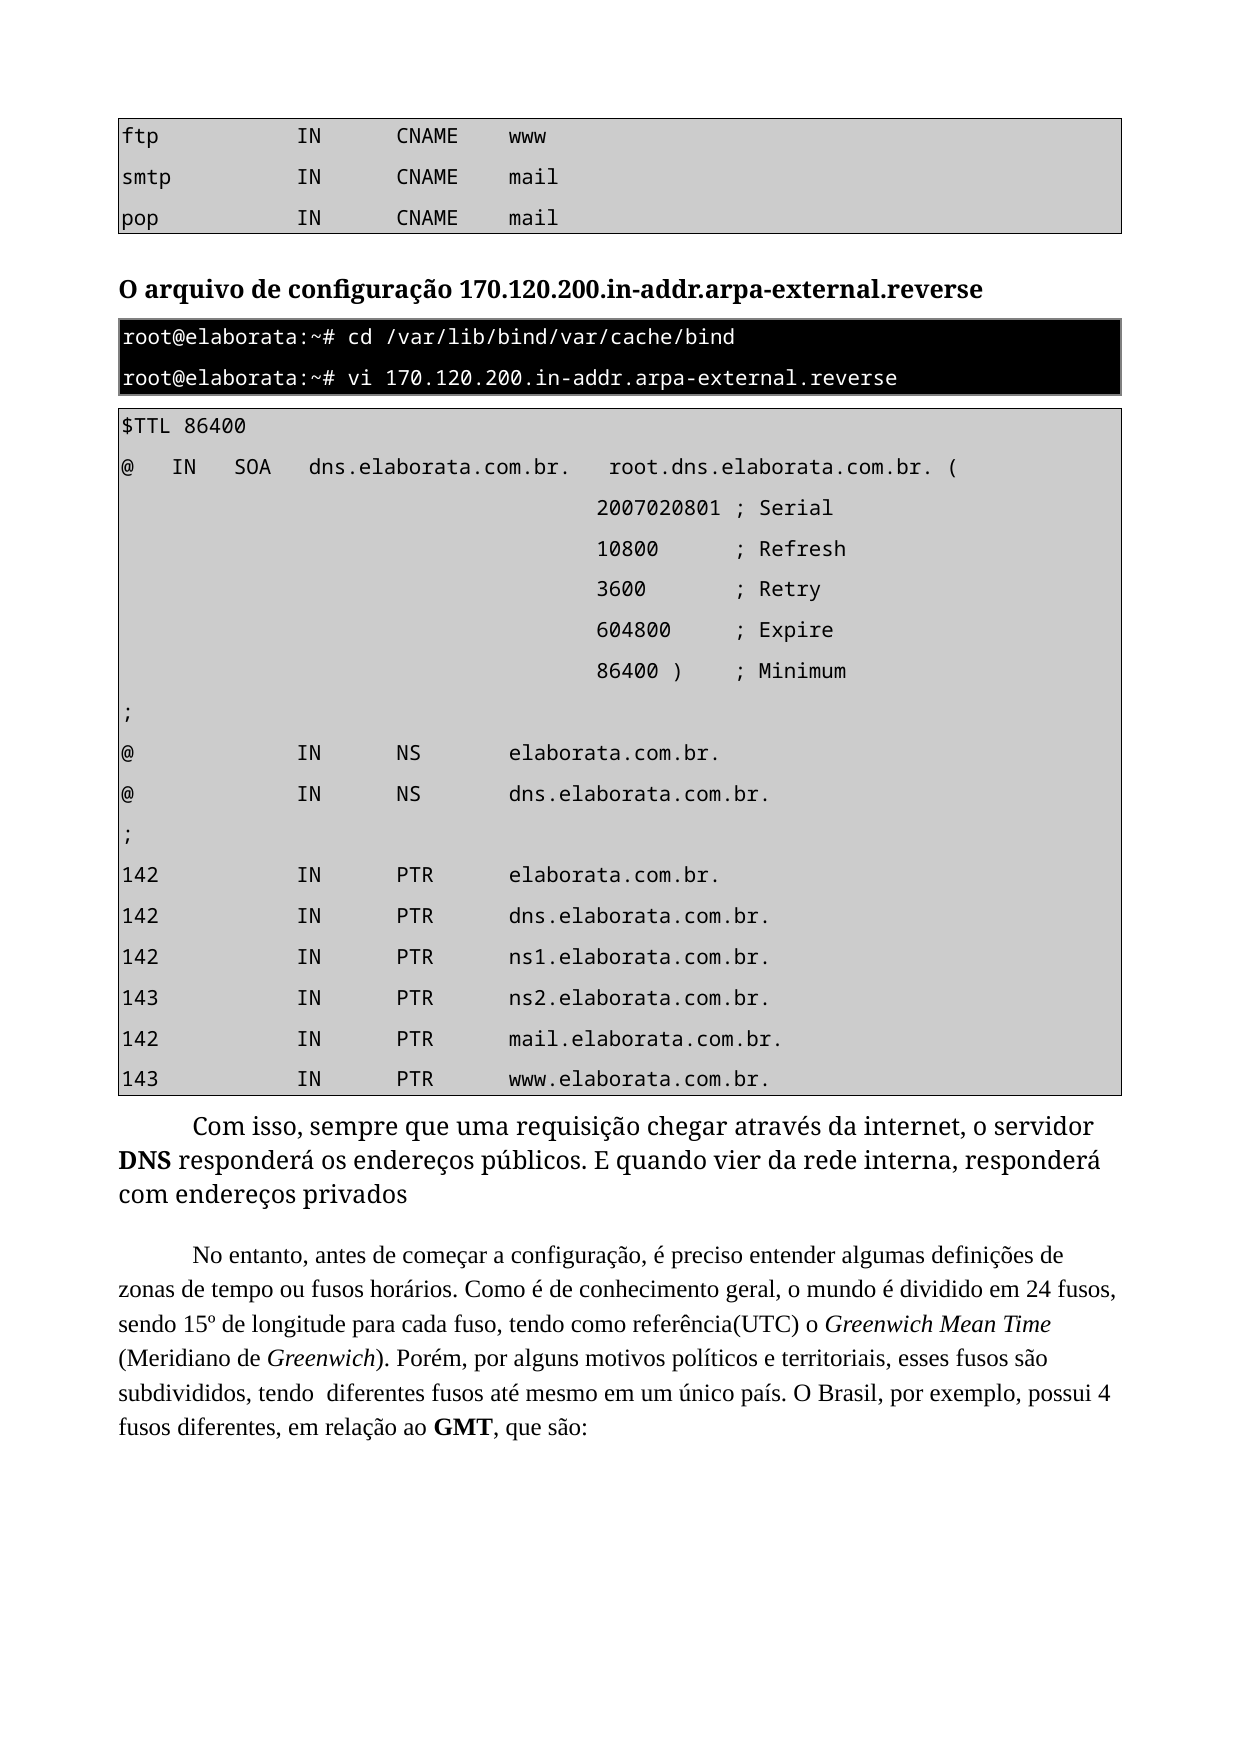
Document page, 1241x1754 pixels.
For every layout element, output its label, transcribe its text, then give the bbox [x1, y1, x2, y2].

text pop IN CNAME mail [119, 200, 1121, 233]
text 86400 ) ; Minimum [119, 653, 1121, 685]
text root@elaborata:~# cd /var/lib/bind/var/cache/bind [120, 320, 1120, 351]
text @ IN NS dns.elaborata.com.br. [119, 776, 1121, 807]
text 2007020801 ; Serial [119, 490, 1121, 521]
text ; [119, 816, 1121, 848]
text 143 IN PTR www.elaborata.com.br. [119, 1061, 1121, 1095]
text 142 IN PTR ns1.elaborata.com.br. [119, 939, 1121, 971]
text 10800 ; Refresh [119, 531, 1121, 562]
text 142 IN PTR mail.elaborata.com.br. [119, 1021, 1121, 1052]
text 604800 ; Expire [119, 612, 1121, 644]
text @ IN SOA dns.elaborata.com.br. root.dns.elaborata.com.br. ( [119, 449, 1121, 481]
text 143 IN PTR ns2.elaborata.com.br. [119, 980, 1121, 1011]
text 142 IN PTR elaborata.com.br. [119, 857, 1121, 889]
text 3600 ; Retry [119, 571, 1121, 603]
text smtp IN CNAME mail [119, 159, 1121, 191]
text Com isso, sempre que uma requisição chegar através da internet, o servidor DNS responderá os endereços públicos. E quando vier da rede interna, responderá com endereços privados [118, 1108, 1122, 1211]
text @ IN NS elaborata.com.br. [119, 735, 1121, 766]
text root@elaborata:~# vi 170.120.200.in-addr.arpa-external.reverse [120, 359, 1120, 394]
subtitle O arquivo de configuração 170.120.200.in-addr.arpa-external.reverse [118, 272, 1122, 306]
text ftp IN CNAME www [119, 119, 1121, 150]
text $TTL 86400 [119, 409, 1121, 440]
text ; [119, 694, 1121, 726]
text 142 IN PTR dns.elaborata.com.br. [119, 898, 1121, 930]
text No entanto, antes de começar a configuração, é preciso entender algumas definições de zonas de tempo ou fusos horários. Como é de conhecimento geral, o mundo é dividido em 24 fusos, sendo 15º de longitude para cada fuso, tendo como referência(UTC) o Greenwich Mean Time (Meridiano de Greenwich). Porém, por alguns motivos políticos e territoriais, esses fusos são subdivididos, tendo diferentes fusos até mesmo em um único país. O Brasil, por exemplo, possui 4 fusos diferentes, em relação ao GMT, que são: [118, 1240, 1122, 1441]
